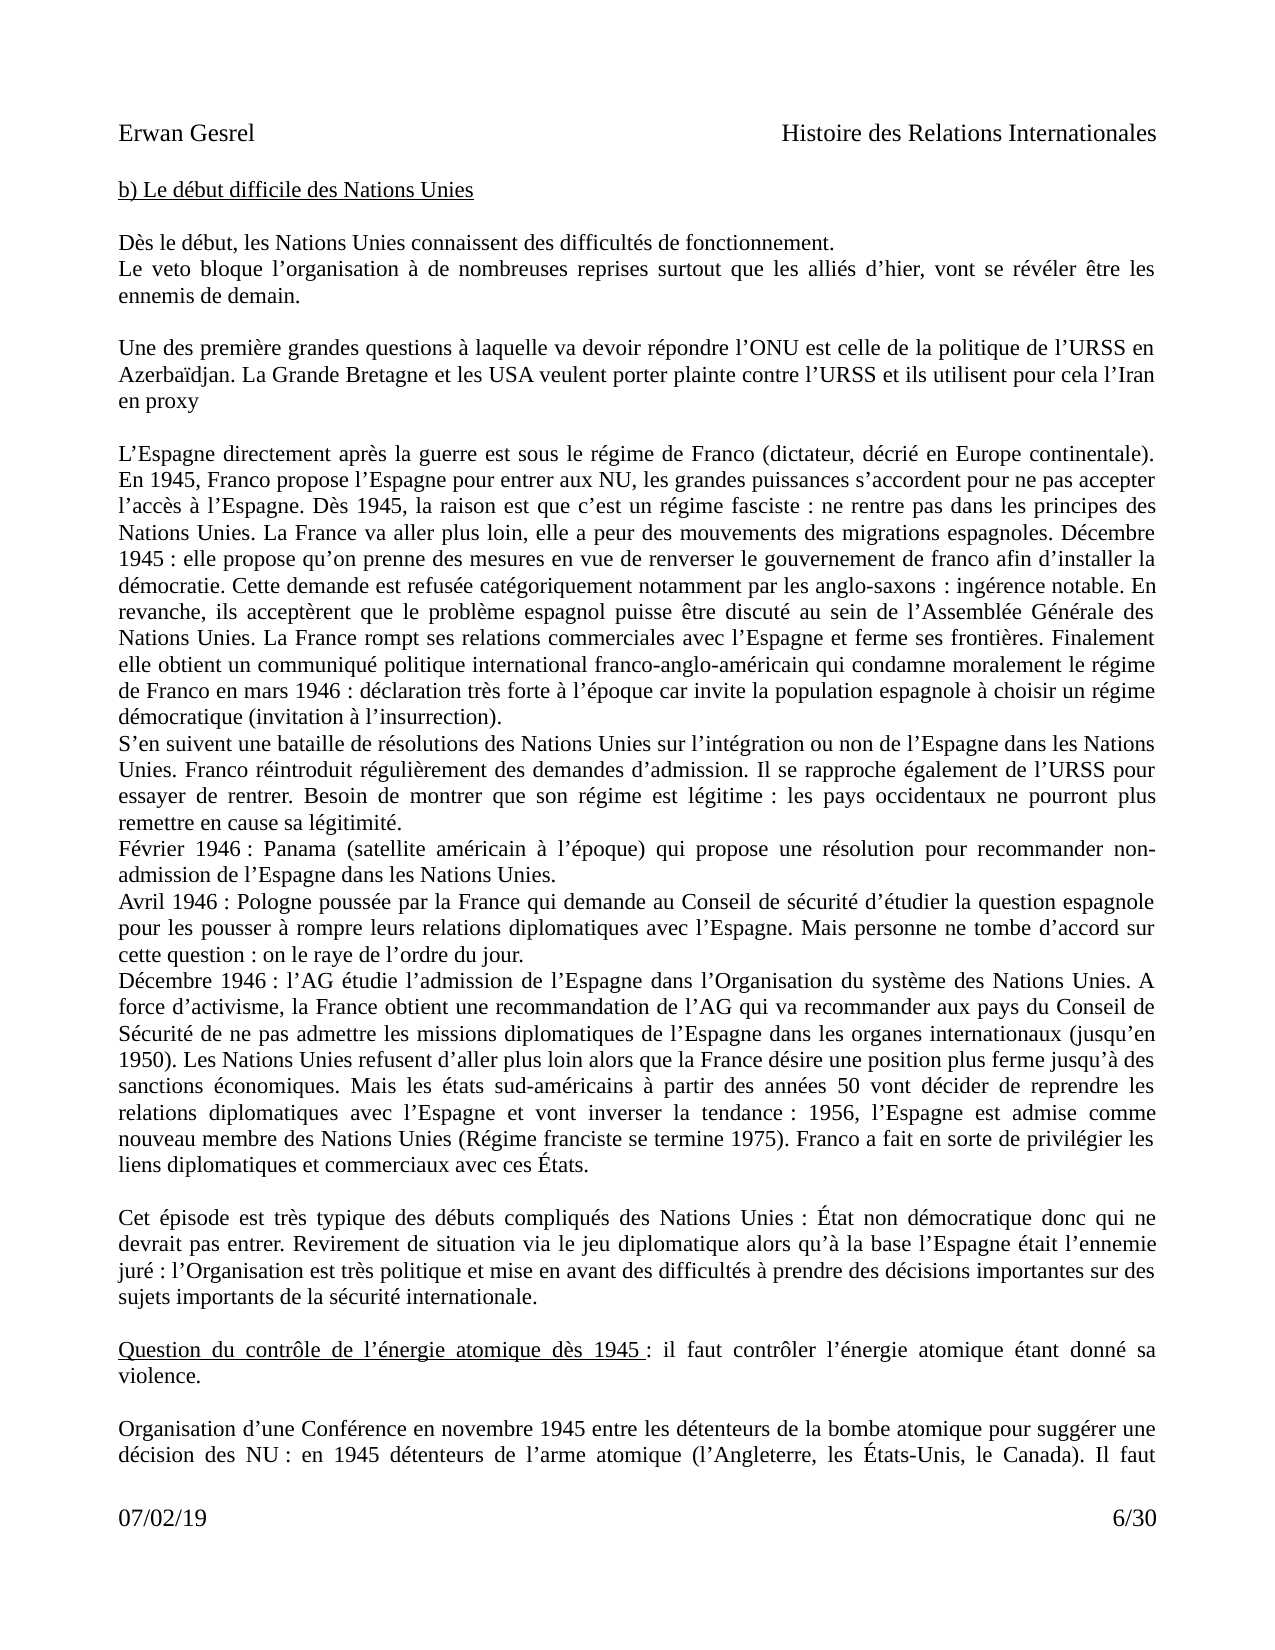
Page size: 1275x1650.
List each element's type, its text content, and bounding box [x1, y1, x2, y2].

text Le veto bloque l’organisation à de nombreuses reprises surtout que les alliés d’hier, vont se révéler être les ennemis de demain. [118, 255, 1157, 308]
text Décembre 1946 : l’AG étudie l’admission de l’Espagne dans l’Organisation du système des Nations Unies. A force d’activisme, la France obtient une recommandation de l’AG qui va recommander aux pays du Conseil de Sécurité de ne pas admettre les missions diplomatiques de l’Espagne dans les organes internationaux (jusqu’en 1950). Les Nations Unies refusent d’aller plus loin alors que la France désire une position plus ferme jusqu’à des sanctions économiques. Mais les états sud-américains à partir des années 50 vont décider de reprendre les relations diplomatiques avec l’Espagne et vont inverser la tendance : 1956, l’Espagne est admise comme nouveau membre des Nations Unies (Régime franciste se termine 1975). Franco a fait en sorte de privilégier les liens diplomatiques et commerciaux avec ces États. [118, 967, 1157, 1178]
text Dès le début, les Nations Unies connaissent des difficultés de fonctionnement. [118, 229, 1157, 255]
text S’en suivent une bataille de résolutions des Nations Unies sur l’intégration ou non de l’Espagne dans les Nations Unies. Franco réintroduit régulièrement des demandes d’admission. Il se rapproche également de l’URSS pour essayer de rentrer. Besoin de montrer que son régime est légitime : les pays occidentaux ne pourront plus remettre en cause sa légitimité. [118, 730, 1157, 835]
text L’Espagne directement après la guerre est sous le régime de Franco (dictateur, décrié en Europe continentale). En 1945, Franco propose l’Espagne pour entrer aux NU, les grandes puissances s’accordent pour ne pas accepter l’accès à l’Espagne. Dès 1945, la raison est que c’est un régime fasciste : ne rentre pas dans les principes des Nations Unies. La France va aller plus loin, elle a peur des mouvements des migrations espagnoles. Décembre 1945 : elle propose qu’on prenne des mesures en vue de renverser le gouvernement de franco afin d’installer la démocratie. Cette demande est refusée catégoriquement notamment par les anglo-saxons : ingérence notable. En revanche, ils acceptèrent que le problème espagnol puisse être discuté au sein de l’Assemblée Générale des Nations Unies. La France rompt ses relations commerciales avec l’Espagne et ferme ses frontières. Finalement elle obtient un communiqué politique international franco-anglo-américain qui condamne moralement le régime de Franco en mars 1946 : déclaration très forte à l’époque car invite la population espagnole à choisir un régime démocratique (invitation à l’insurrection). [118, 440, 1157, 730]
text Avril 1946 : Pologne poussée par la France qui demande au Conseil de sécurité d’étudier la question espagnole pour les pousser à rompre leurs relations diplomatiques avec l’Espagne. Mais personne ne tombe d’accord sur cette question : on le raye de l’ordre du jour. [118, 888, 1157, 967]
text Organisation d’une Conférence en novembre 1945 entre les détenteurs de la bombe atomique pour suggérer une décision des NU : en 1945 détenteurs de l’arme atomique (l’Angleterre, les États-Unis, le Canada). Il faut [118, 1415, 1157, 1468]
text Question du contrôle de l’énergie atomique dès 1945 : il faut contrôler l’énergie atomique étant donné sa violence. [118, 1336, 1157, 1389]
text Cet épisode est très typique des débuts compliqués des Nations Unies : État non démocratique donc qui ne devrait pas entrer. Revirement de situation via le jeu diplomatique alors qu’à la base l’Espagne était l’ennemie juré : l’Organisation est très politique et mise en avant des difficultés à prendre des décisions importantes sur des sujets importants de la sécurité internationale. [118, 1204, 1157, 1309]
text Une des première grandes questions à laquelle va devoir répondre l’ONU est celle de la politique de l’URSS en Azerbaïdjan. La Grande Bretagne et les USA veulent porter plainte contre l’URSS et ils utilisent pour cela l’Iran en proxy [118, 334, 1157, 413]
text b) Le début difficile des Nations Unies [118, 176, 1157, 203]
text Février 1946 : Panama (satellite américain à l’époque) qui propose une résolution pour recommander non-admission de l’Espagne dans les Nations Unies. [118, 835, 1157, 888]
